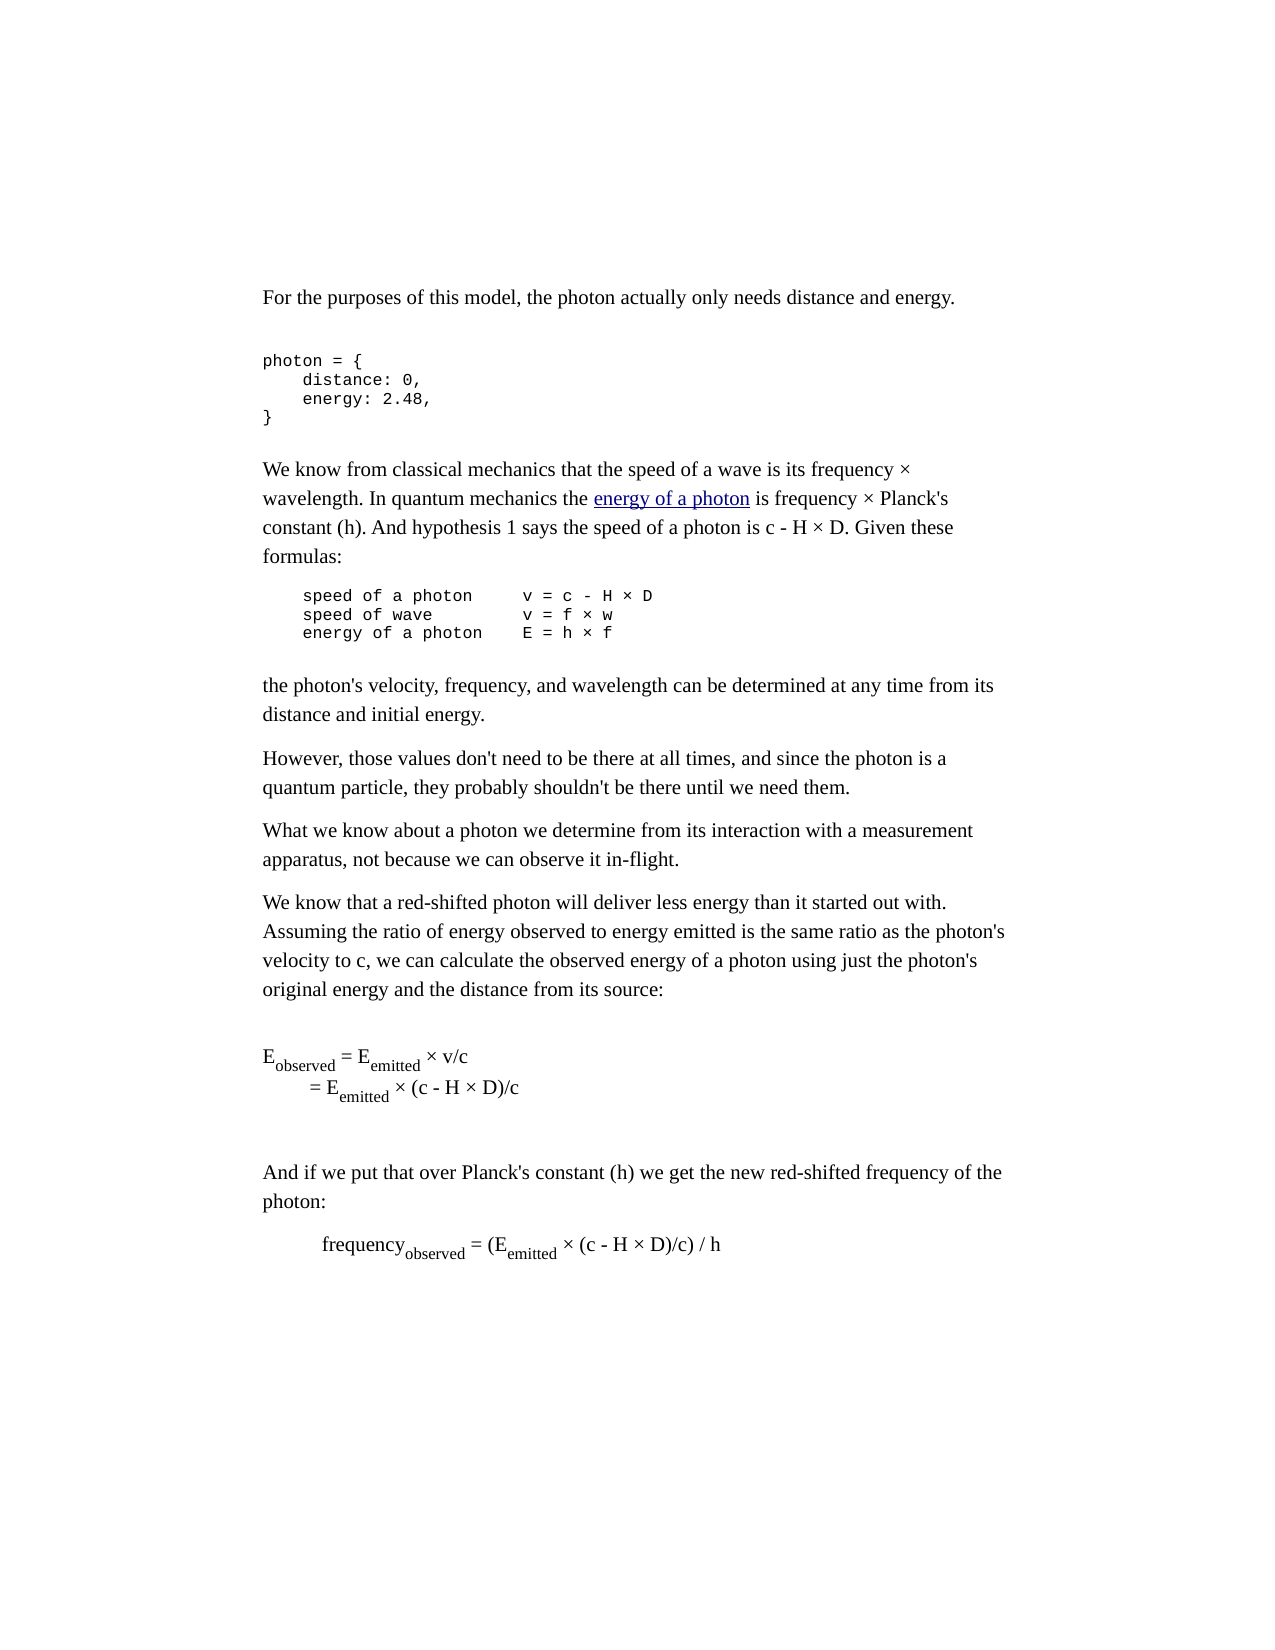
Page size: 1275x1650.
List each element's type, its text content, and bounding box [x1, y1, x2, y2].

text photon = { [262, 352, 1012, 371]
text speed of wave v = f × w [262, 606, 1012, 625]
text frequencyobserved = (Eemitted × (c - H × D)/c) / h [322, 1232, 953, 1263]
text = Eemitted × (c - H × D)/c [262, 1075, 1012, 1106]
text We know that a red-shifted photon will deliver less energy than it started out with. Assuming the ratio of energy observed to energy emitted is the same ratio as the photon's velocity to c, we can calculate the observed energy of a photon using just the photon's original energy and the distance from its source: [262, 890, 1012, 1001]
text speed of a photon v = c - H × D [262, 587, 1012, 606]
text } [262, 409, 1012, 428]
text For the purposes of this model, the photon actually only needs distance and energy. [262, 285, 1012, 309]
text Eobserved = Eemitted × v/c [262, 1044, 1012, 1075]
text distance: 0, [262, 371, 1012, 390]
text energy: 2.48, [262, 390, 1012, 409]
text And if we put that over Planck's constant (h) we get the new red-shifted frequency of the photon: [262, 1160, 1012, 1213]
text What we know about a photon we determine from its interaction with a measurement apparatus, not because we can observe it in-flight. [262, 818, 1012, 871]
text However, those values don't need to be there at all times, and since the photon is a quantum particle, they probably shouldn't be there until we need them. [262, 746, 1012, 799]
text energy of a photon E = h × f [262, 625, 1012, 644]
text the photon's velocity, frequency, and wavelength can be determined at any time from its distance and initial energy. [262, 673, 1012, 726]
text We know from classical mechanics that the speed of a wave is its frequency × wavelength. In quantum mechanics the energy of a photon is frequency × Planck's constant (h). And hypothesis 1 says the speed of a photon is c - H × D. Given these formulas: [262, 457, 1012, 568]
